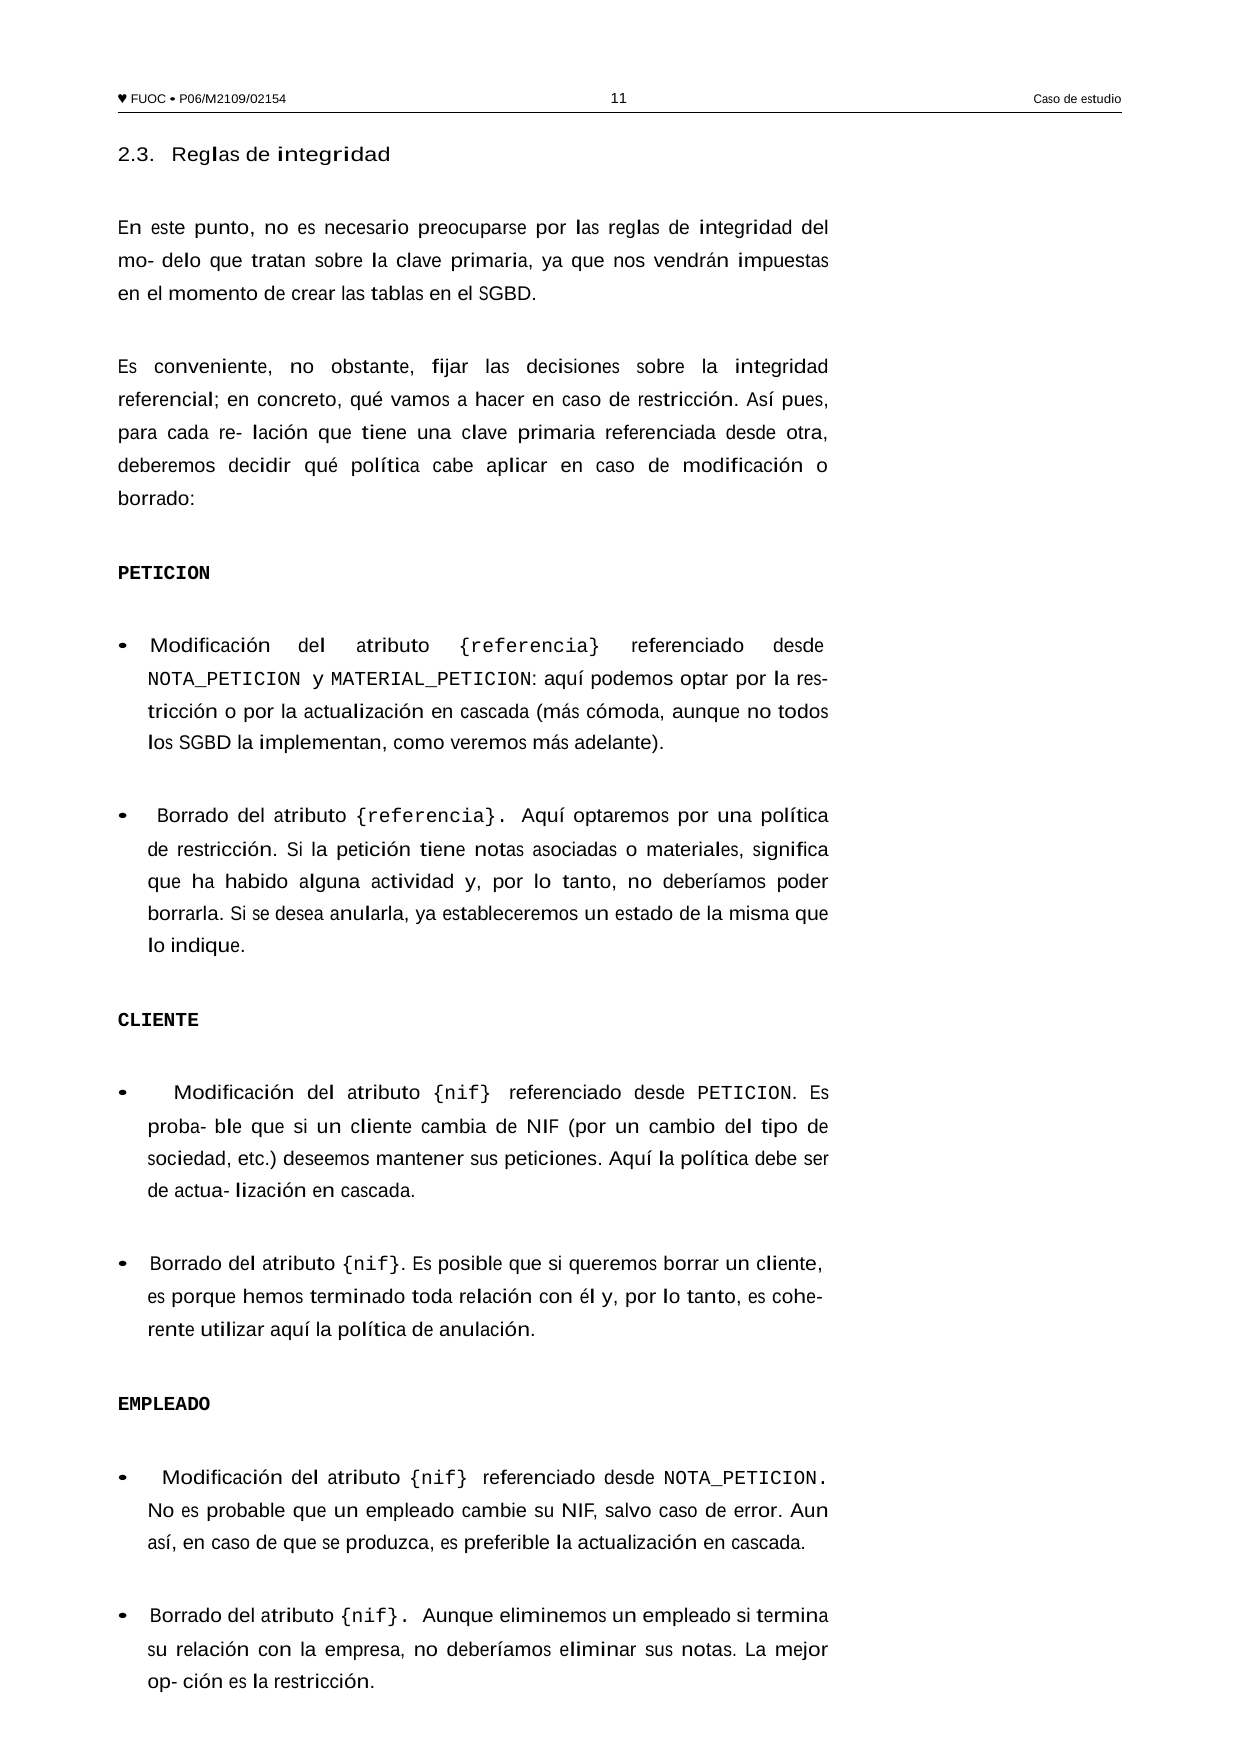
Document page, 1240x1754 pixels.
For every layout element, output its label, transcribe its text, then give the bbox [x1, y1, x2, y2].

text • Modificación del atributo {referencia} referenciado desde NOTA_PETICION y MATERIAL_PETICION: aquí podemos optar por la res- tricción o por la actualización en cascada (más cómoda, aunque no todos los SGBD la implementan, como veremos más adelante). [118, 634, 829, 754]
text Es conveniente, no obstante, fijar las decisiones sobre la integridad referencial; en concreto, qué vamos a hacer en caso de restricción. Así pues, para cada re- lación que tiene una clave primaria referenciada desde otra, deberemos decidir qué política cabe aplicar en caso de modificación o borrado: [118, 355, 828, 509]
text CLIENTE [118, 1009, 1135, 1032]
text • Borrado del atributo {referencia}. Aquí optaremos por una política de restricción. Si la petición tiene notas asociadas o materiales, significa que ha habido alguna actividad y, por lo tanto, no deberíamos poder borrarla. Si se desea anularla, ya estableceremos un estado de la misma que lo indique. [118, 804, 829, 957]
text EMPLEADO [118, 1394, 1135, 1417]
text • Borrado del atributo {nif}. Es posible que si queremos borrar un cliente, [118, 1252, 1135, 1277]
text es porque hemos terminado toda relación con él y, por lo tanto, es cohe- rente utilizar aquí la política de anulación. [147, 1285, 844, 1341]
text En este punto, no es necesario preocuparse por las reglas de integridad del mo- delo que tratan sobre la clave primaria, ya que nos vendrán impuestas en el momento de crear las tablas en el SGBD. [118, 216, 828, 304]
text 2.3. Reglas de integridad [118, 142, 1135, 165]
text • Modificación del atributo {nif} referenciado desde PETICION. Es proba- ble que si un cliente cambia de NIF (por un cambio del tipo de sociedad, etc.) deseemos mantener sus peticiones. Aquí la política debe ser de actua- lización en cascada. [118, 1081, 829, 1201]
text PETICION [118, 563, 1135, 585]
text  FUOC • P06/M2109/02154 11 Caso de estudio [118, 89, 1140, 106]
text • Borrado del atributo {nif}. Aunque eliminemos un empleado si termina su relación con la empresa, no deberíamos eliminar sus notas. La mejor op- ción es la restricción. [118, 1604, 828, 1692]
text • Modificación del atributo {nif} referenciado desde NOTA_PETICION. No es probable que un empleado cambie su NIF, salvo caso de error. Aun así, en caso de que se produzca, es preferible la actualización en cascada. [118, 1466, 828, 1554]
